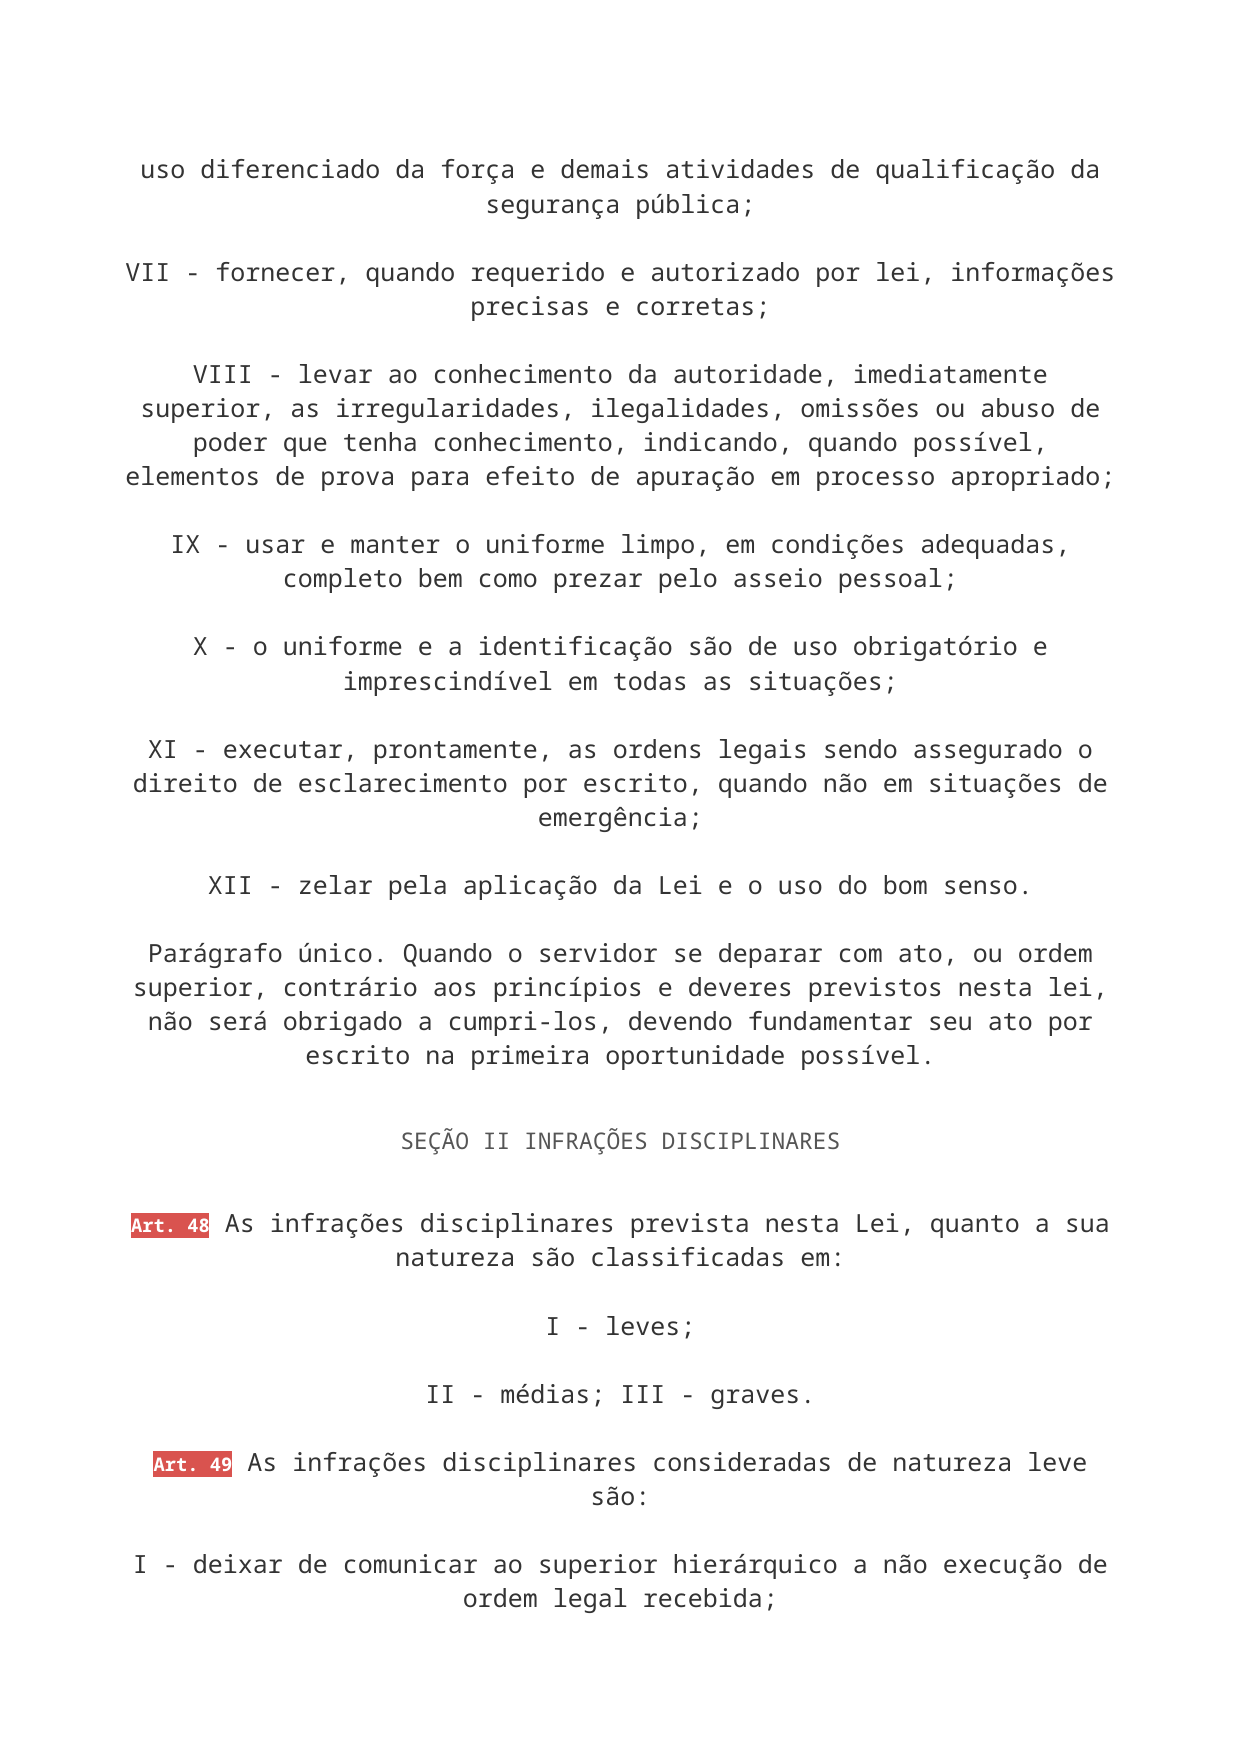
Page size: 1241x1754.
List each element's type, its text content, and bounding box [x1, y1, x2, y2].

text uso diferenciado da força e demais atividades de qualificação da segurança pública; VII - fornecer, quando requerido e autorizado por lei, informações precisas e corretas; VIII - levar ao conhecimento da autoridade, imediatamente superior, as irregularidades, ilegalidades, omissões ou abuso de poder que tenha conhecimento, indicando, quando possível, elementos de prova para efeito de apuração em processo apropriado; IX - usar e manter o uniforme limpo, em condições adequadas, completo bem como prezar pelo asseio pessoal; X - o uniforme e a identificação são de uso obrigatório e imprescindível em todas as situações; XI - executar, prontamente, as ordens legais sendo assegurado o direito de esclarecimento por escrito, quando não em situações de emergência; XII - zelar pela aplicação da Lei e o uso do bom senso. Parágrafo único. Quando o servidor se deparar com ato, ou ordem superior, contrário aos princípios e deveres previstos nesta lei, não será obrigado a cumpri-los, devendo fundamentar seu ato por escrito na primeira oportunidade possível. [118, 118, 1122, 1072]
text Art. 48 As infrações disciplinares prevista nesta Lei, quanto a sua natureza são classificadas em: I - leves; II - médias; III - graves. Art. 49 As infrações disciplinares consideradas de natureza leve são: I - deixar de comunicar ao superior hierárquico a não execução de ordem legal recebida; [118, 1172, 1122, 1615]
text SEÇÃO II INFRAÇÕES DISCIPLINARES [118, 1087, 1122, 1156]
